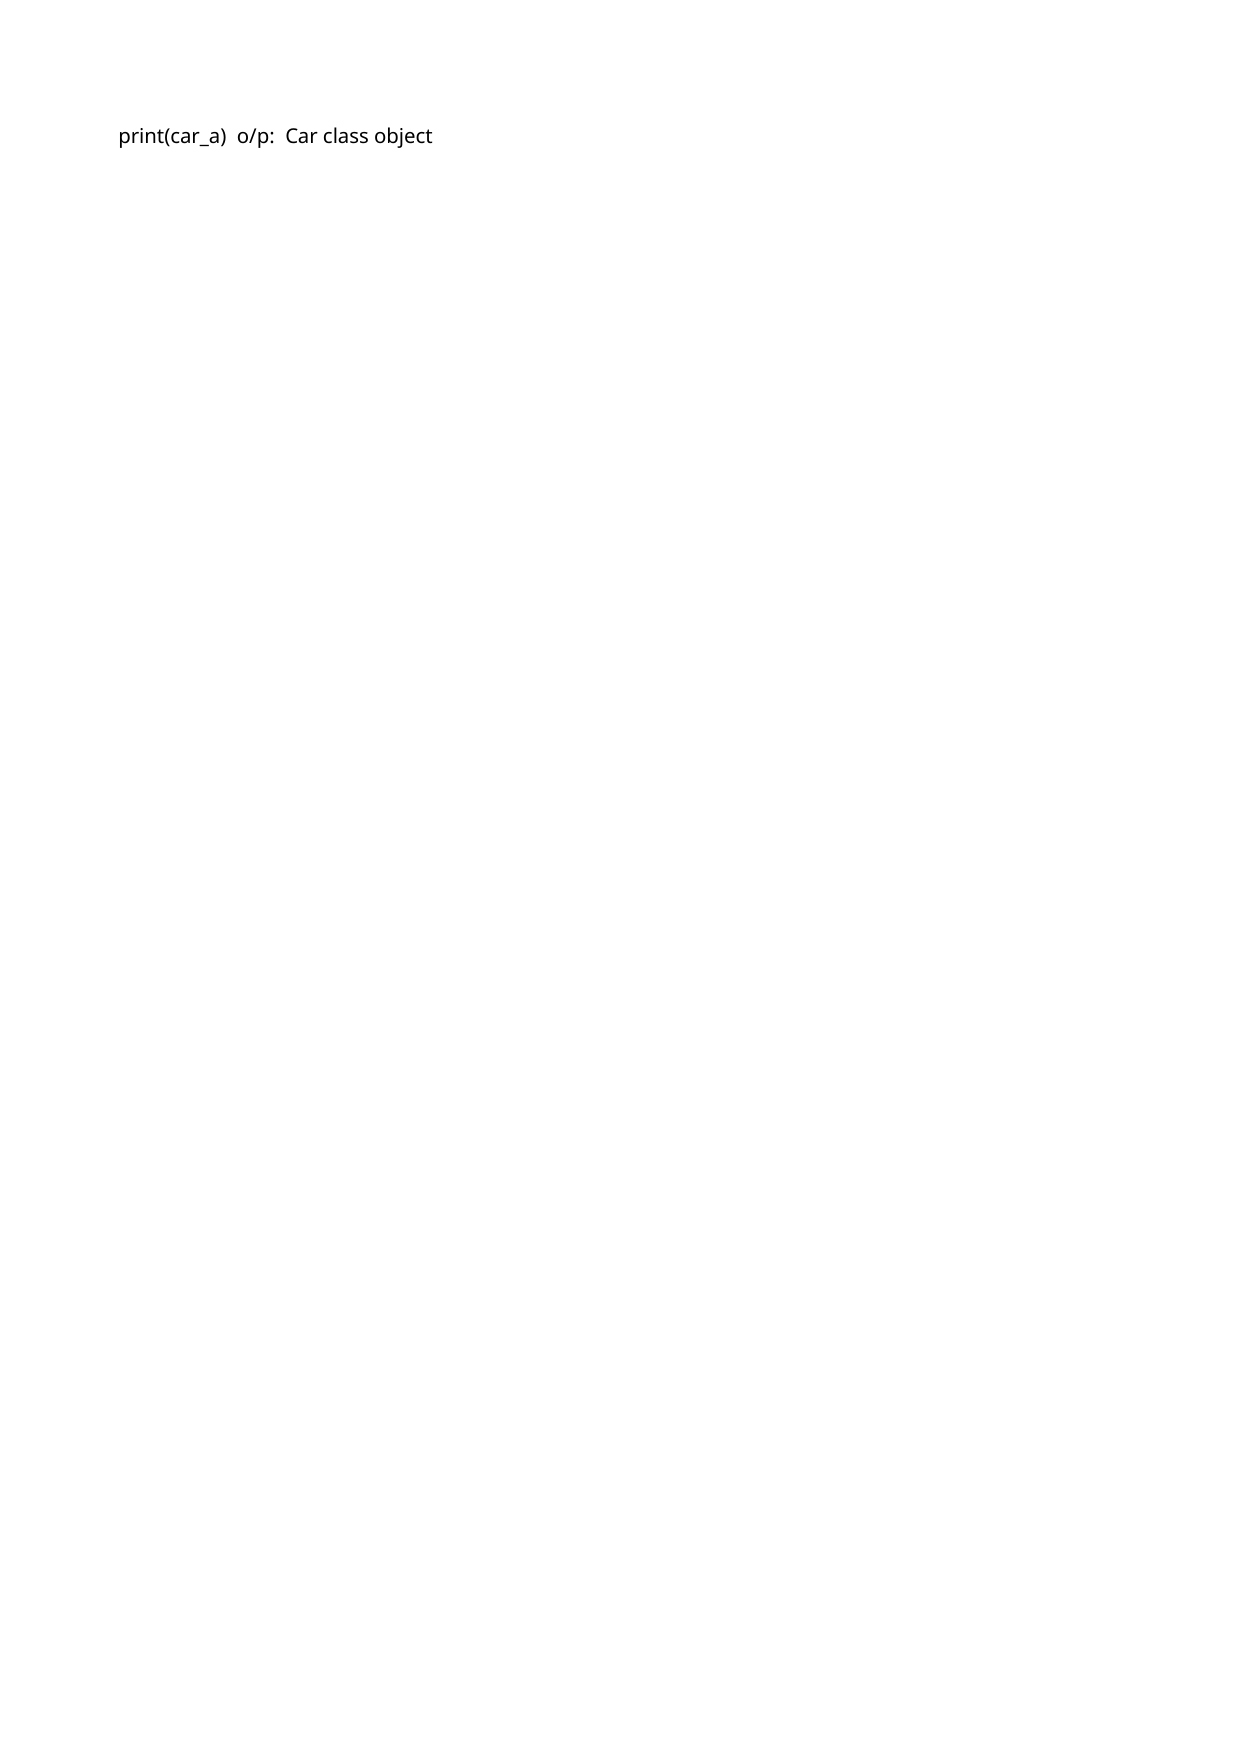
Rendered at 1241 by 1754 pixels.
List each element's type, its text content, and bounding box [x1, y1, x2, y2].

text print(car_a) o/p: Car class object [118, 118, 1122, 149]
